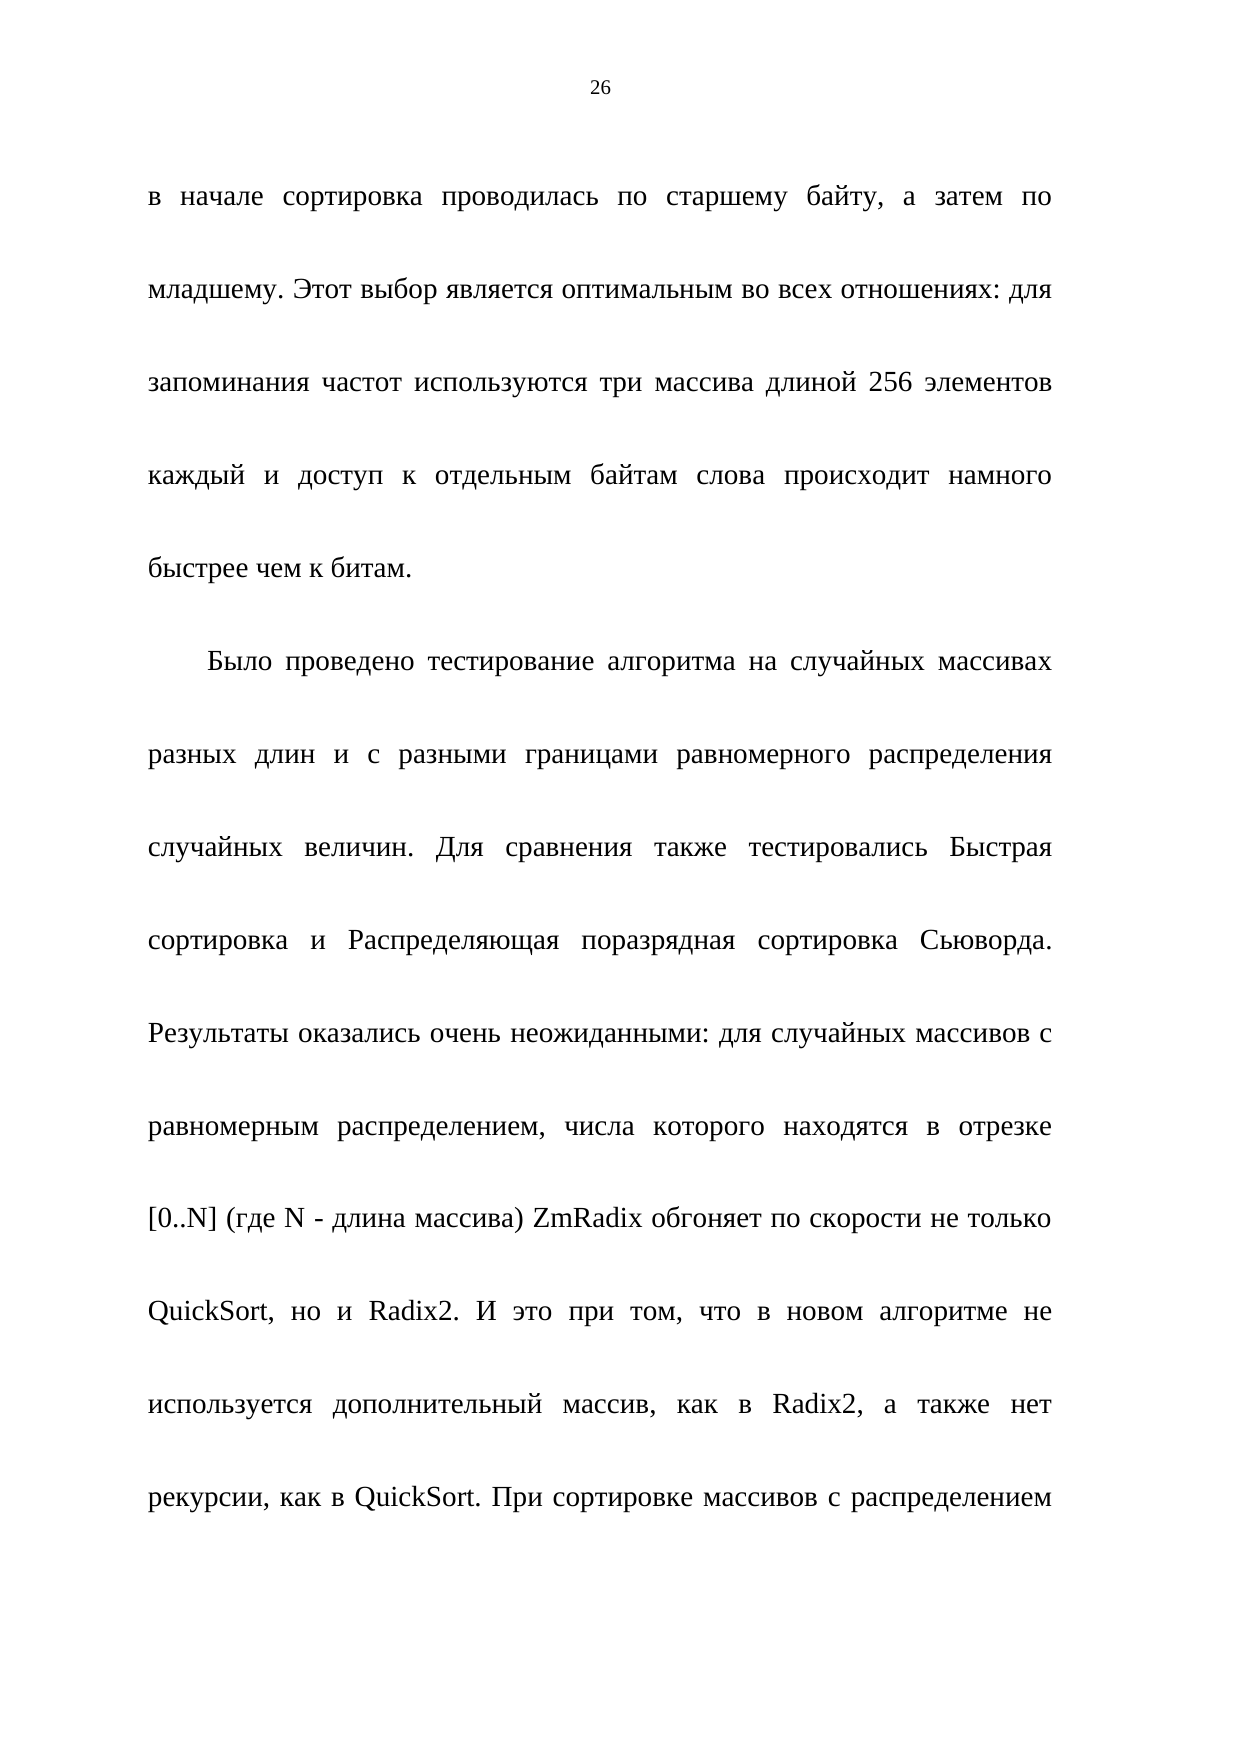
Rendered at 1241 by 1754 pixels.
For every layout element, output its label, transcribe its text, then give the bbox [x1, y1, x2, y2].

text в начале сортировка проводилась по старшему байту, а затем по младшему. Этот выбор является оптимальным во всех отношениях: для запоминания частот используются три массива длиной 256 элементов каждый и доступ к отдельным байтам слова происходит намного быстрее чем к битам. [148, 150, 1053, 584]
text Было проведено тестирование алгоритма на случайных массивах разных длин и с разными границами равномерного распределения случайных величин. Для сравнения также тестировались Быстрая сортировка и Распределяющая поразрядная сортировка Сьюворда. Результаты оказались очень неожиданными: для случайных массивов с равномерным распределением, числа которого находятся в отрезке [0..N] (где N - длина массива) ZmRadix обгоняет по скорости не только QuickSort, но и Radix2. И это при том, что в новом алгоритме не используется дополнительный массив, как в Radix2, а также нет рекурсии, как в QuickSort. При сортировке массивов с распределением [148, 614, 1053, 1513]
